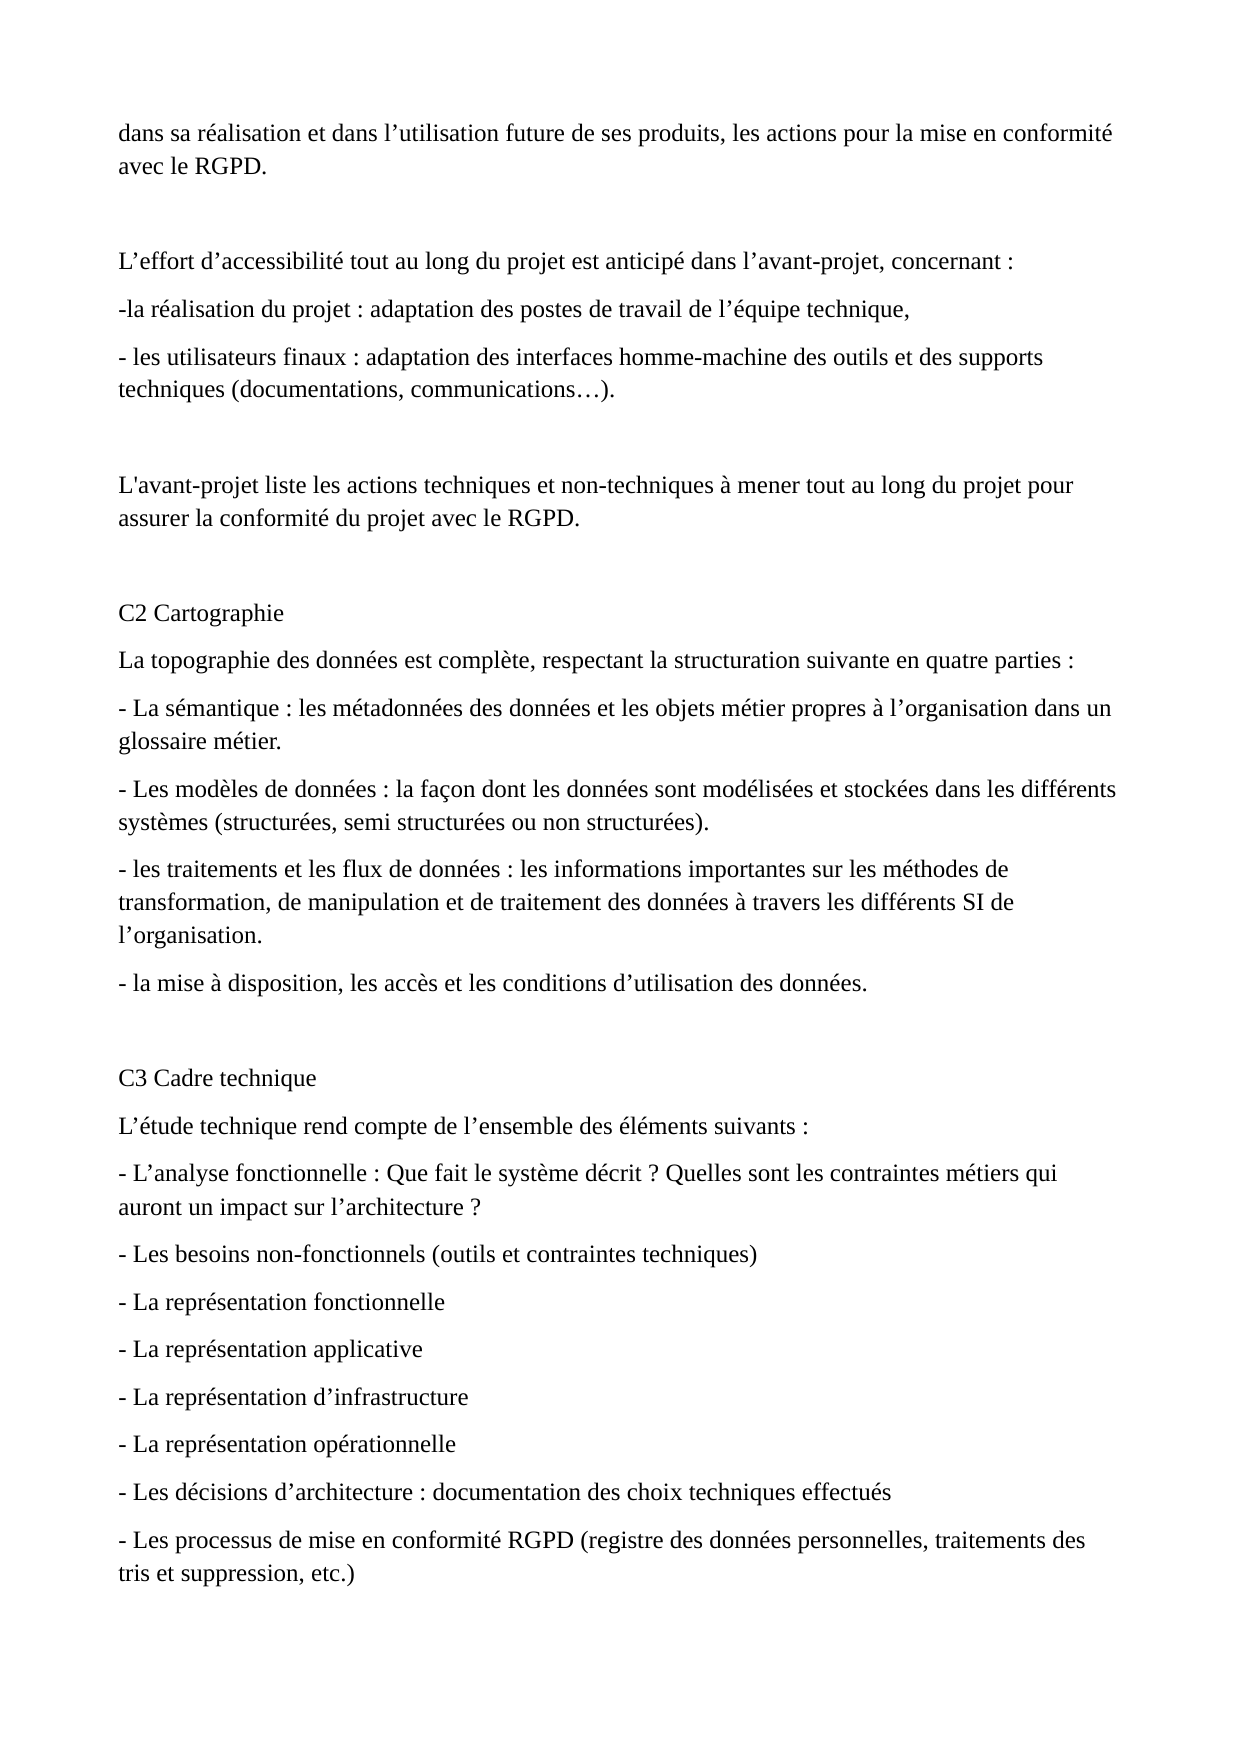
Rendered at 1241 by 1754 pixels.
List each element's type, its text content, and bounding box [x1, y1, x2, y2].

text - La sémantique : les métadonnées des données et les objets métier propres à l’organisation dans un glossaire métier. [118, 693, 1122, 755]
text - La représentation applicative [118, 1334, 1122, 1363]
text - L’analyse fonctionnelle : Que fait le système décrit ? Quelles sont les contraintes métiers qui auront un impact sur l’architecture ? [118, 1158, 1122, 1220]
text - La représentation d’infrastructure [118, 1382, 1122, 1411]
text C2 Cartographie [118, 598, 1122, 627]
text La topographie des données est complète, respectant la structuration suivante en quatre parties : [118, 646, 1122, 674]
text - les traitements et les flux de données : les informations importantes sur les méthodes de transformation, de manipulation et de traitement des données à travers les différents SI de l’organisation. [118, 854, 1122, 949]
text C3 Cadre technique [118, 1063, 1122, 1092]
text dans sa réalisation et dans l’utilisation future de ses produits, les actions pour la mise en conformité avec le RGPD. [118, 118, 1122, 180]
text - Les modèles de données : la façon dont les données sont modélisées et stockées dans les différents systèmes (structurées, semi structurées ou non structurées). [118, 774, 1122, 836]
text L’étude technique rend compte de l’ensemble des éléments suivants : [118, 1111, 1122, 1140]
text -la réalisation du projet : adaptation des postes de travail de l’équipe technique, [118, 294, 1122, 323]
text - Les processus de mise en conformité RGPD (registre des données personnelles, traitements des tris et suppression, etc.) [118, 1525, 1122, 1587]
text - les utilisateurs finaux : adaptation des interfaces homme-machine des outils et des supports techniques (documentations, communications…). [118, 342, 1122, 403]
text L'avant-projet liste les actions techniques et non-techniques à mener tout au long du projet pour assurer la conformité du projet avec le RGPD. [118, 470, 1122, 532]
text - Les décisions d’architecture : documentation des choix techniques effectués [118, 1477, 1122, 1506]
text - Les besoins non-fonctionnels (outils et contraintes techniques) [118, 1239, 1122, 1268]
text - la mise à disposition, les accès et les conditions d’utilisation des données. [118, 968, 1122, 997]
text - La représentation opérationnelle [118, 1429, 1122, 1458]
text L’effort d’accessibilité tout au long du projet est anticipé dans l’avant-projet, concernant : [118, 246, 1122, 275]
text - La représentation fonctionnelle [118, 1287, 1122, 1316]
